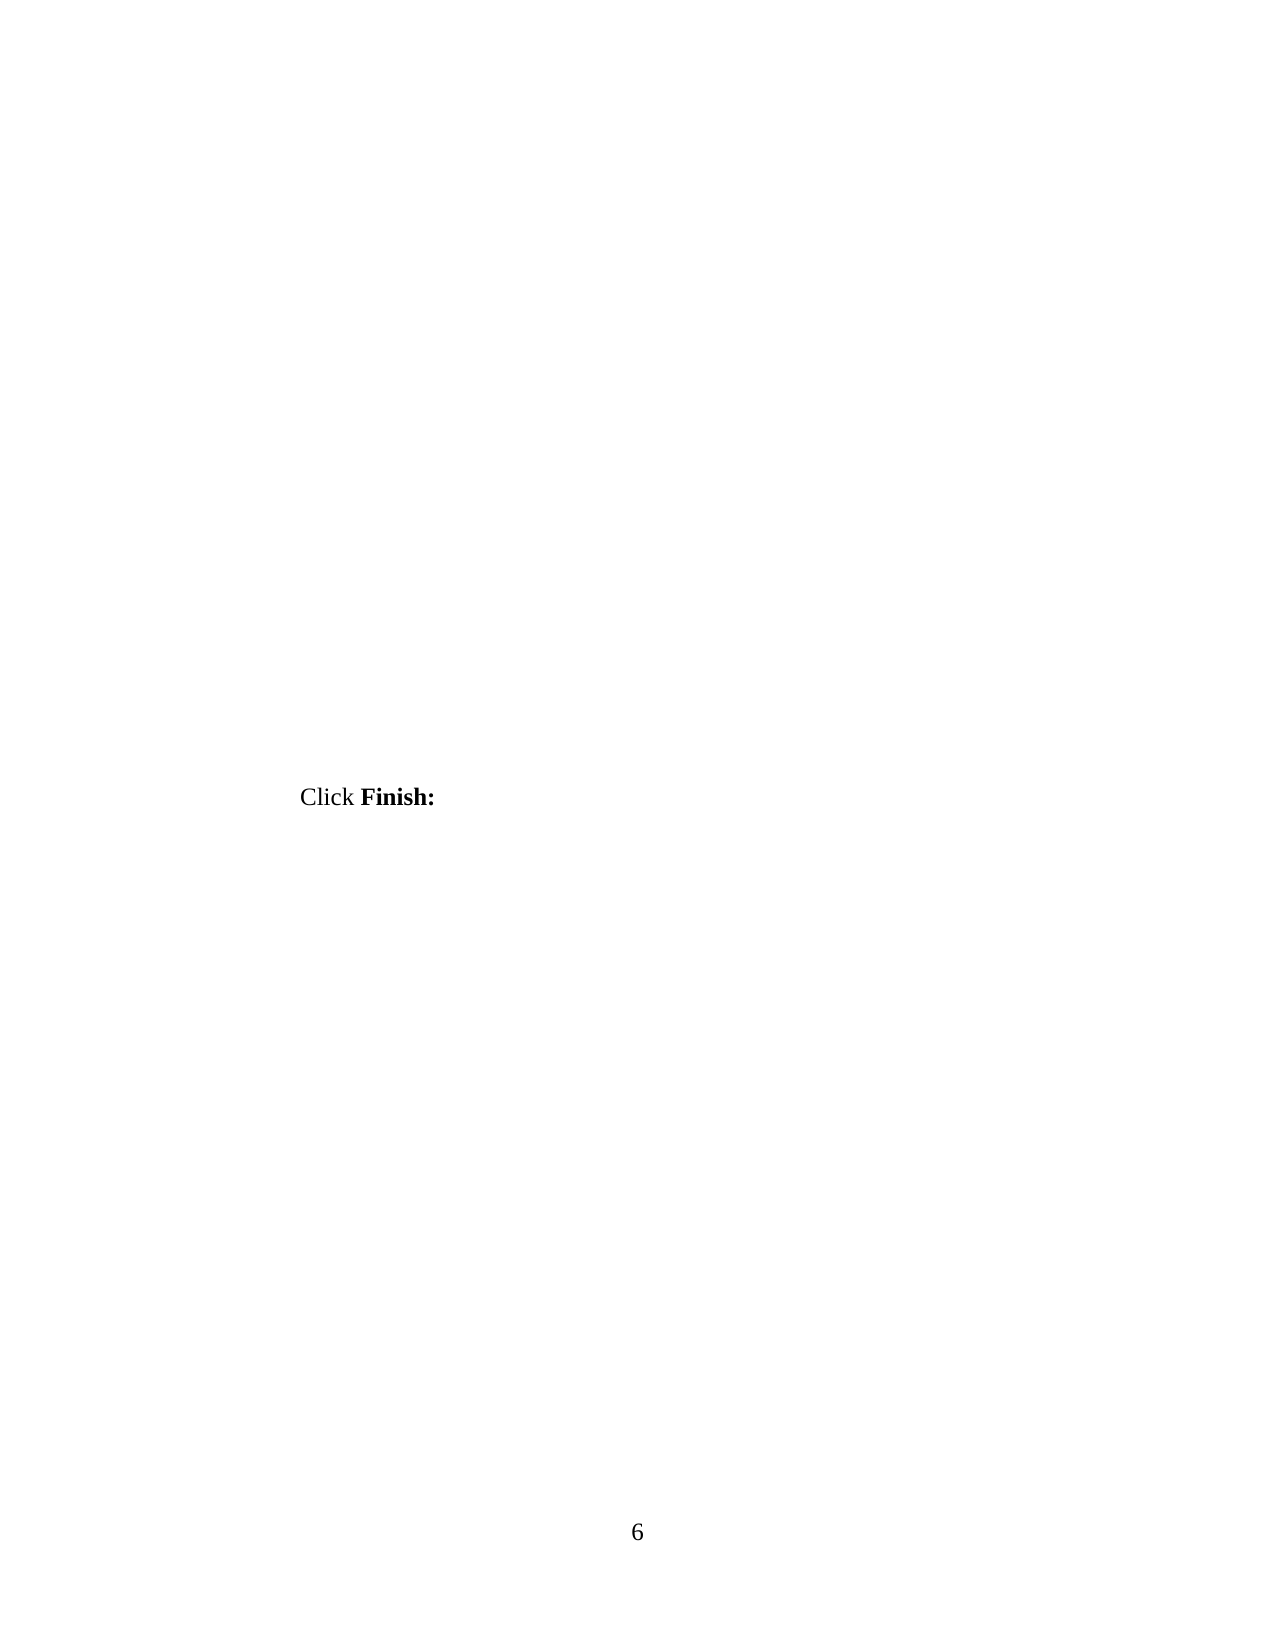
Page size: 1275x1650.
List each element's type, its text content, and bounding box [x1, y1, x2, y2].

list Click Finish: [300, 782, 1125, 811]
